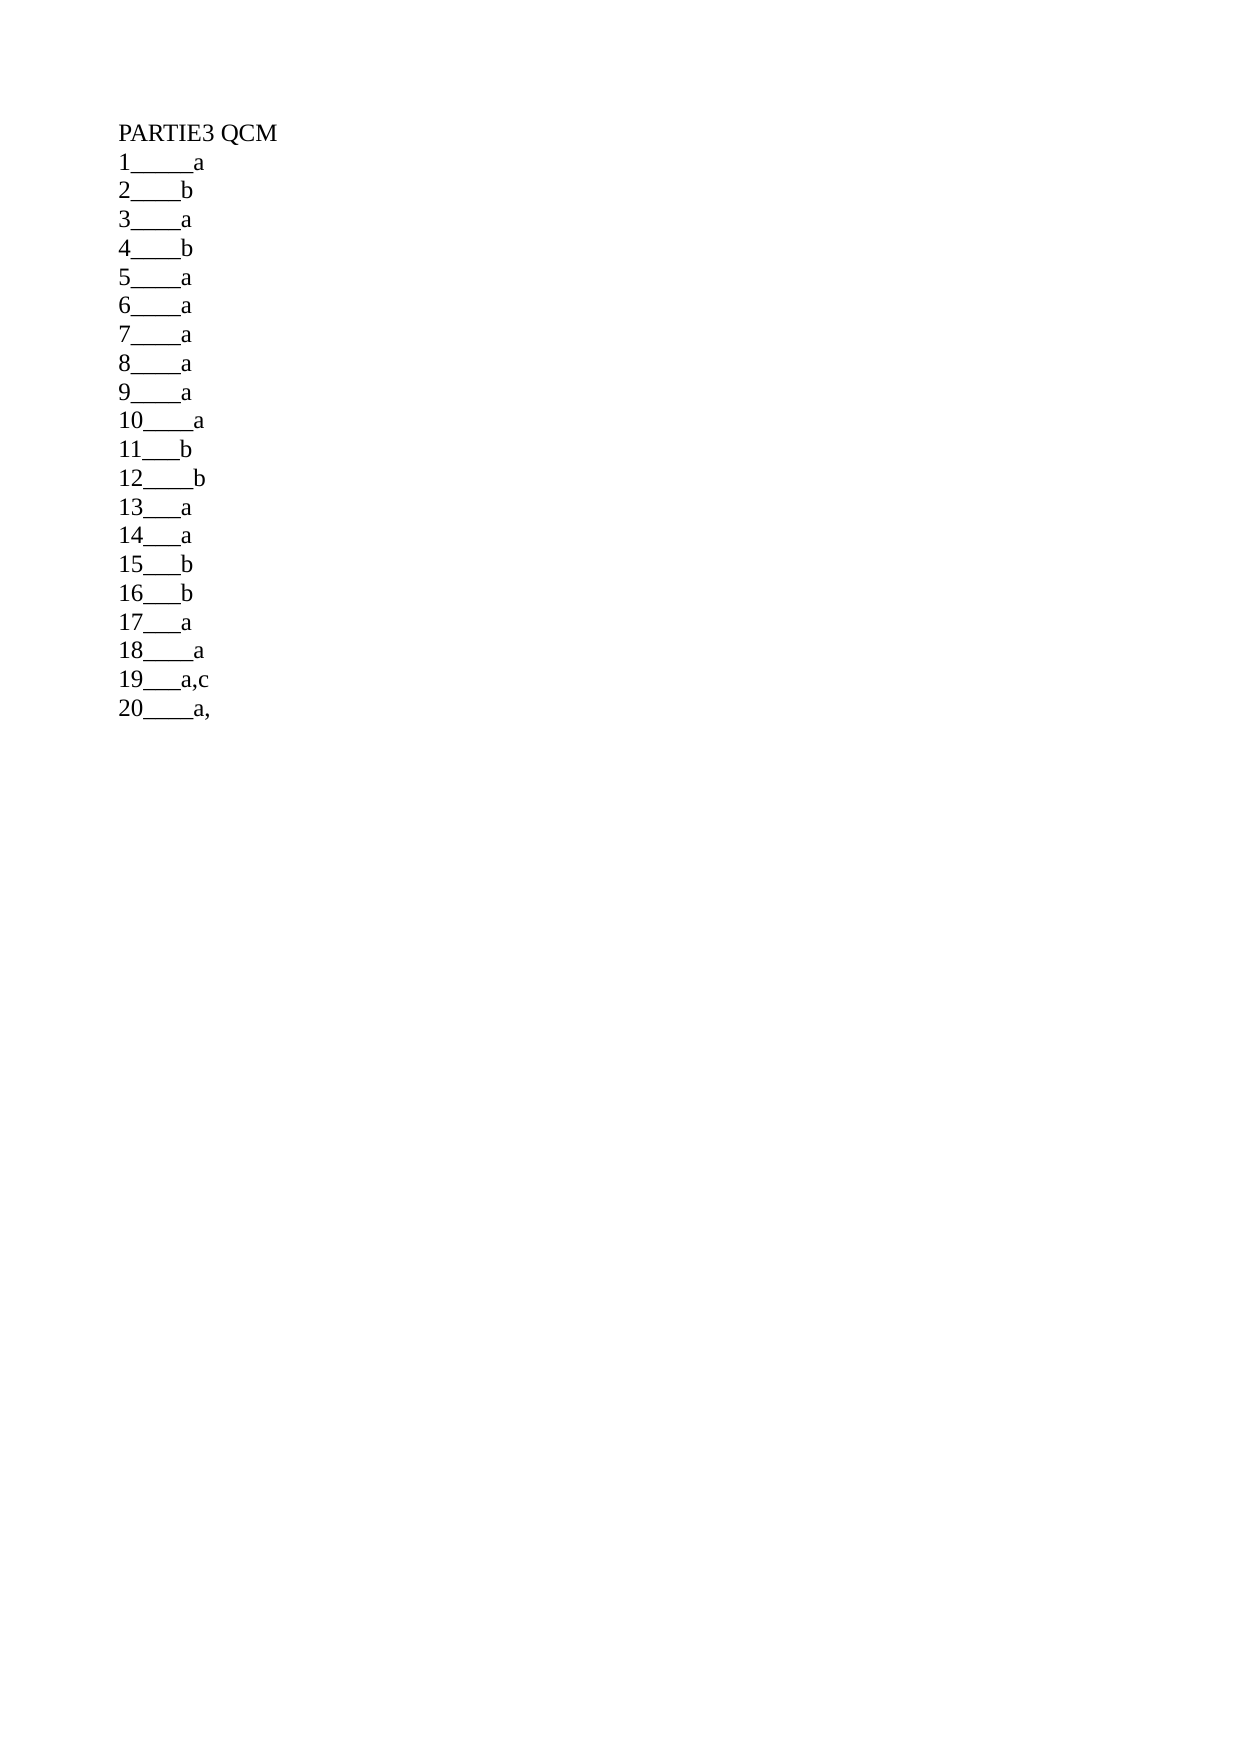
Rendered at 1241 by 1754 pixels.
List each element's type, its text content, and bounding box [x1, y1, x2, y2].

text 19___a,c [118, 664, 1122, 693]
text PARTIE3 QCM [118, 118, 1122, 147]
text 4____b [118, 233, 1122, 262]
text 12____b [118, 463, 1122, 492]
text 7____a [118, 319, 1122, 348]
text 11___b [118, 434, 1122, 463]
text 2____b [118, 176, 1122, 204]
text 10____a [118, 406, 1122, 434]
text 8____a [118, 348, 1122, 377]
text 13___a [118, 492, 1122, 521]
text 14___a [118, 521, 1122, 549]
text 20____a, [118, 693, 1122, 722]
text 1_____a [118, 147, 1122, 176]
text 9____a [118, 377, 1122, 406]
text 3____a [118, 204, 1122, 233]
text 6____a [118, 291, 1122, 319]
text 18____a [118, 636, 1122, 664]
text 5____a [118, 262, 1122, 291]
text 17___a [118, 607, 1122, 636]
text 16___b [118, 578, 1122, 607]
text 15___b [118, 549, 1122, 578]
